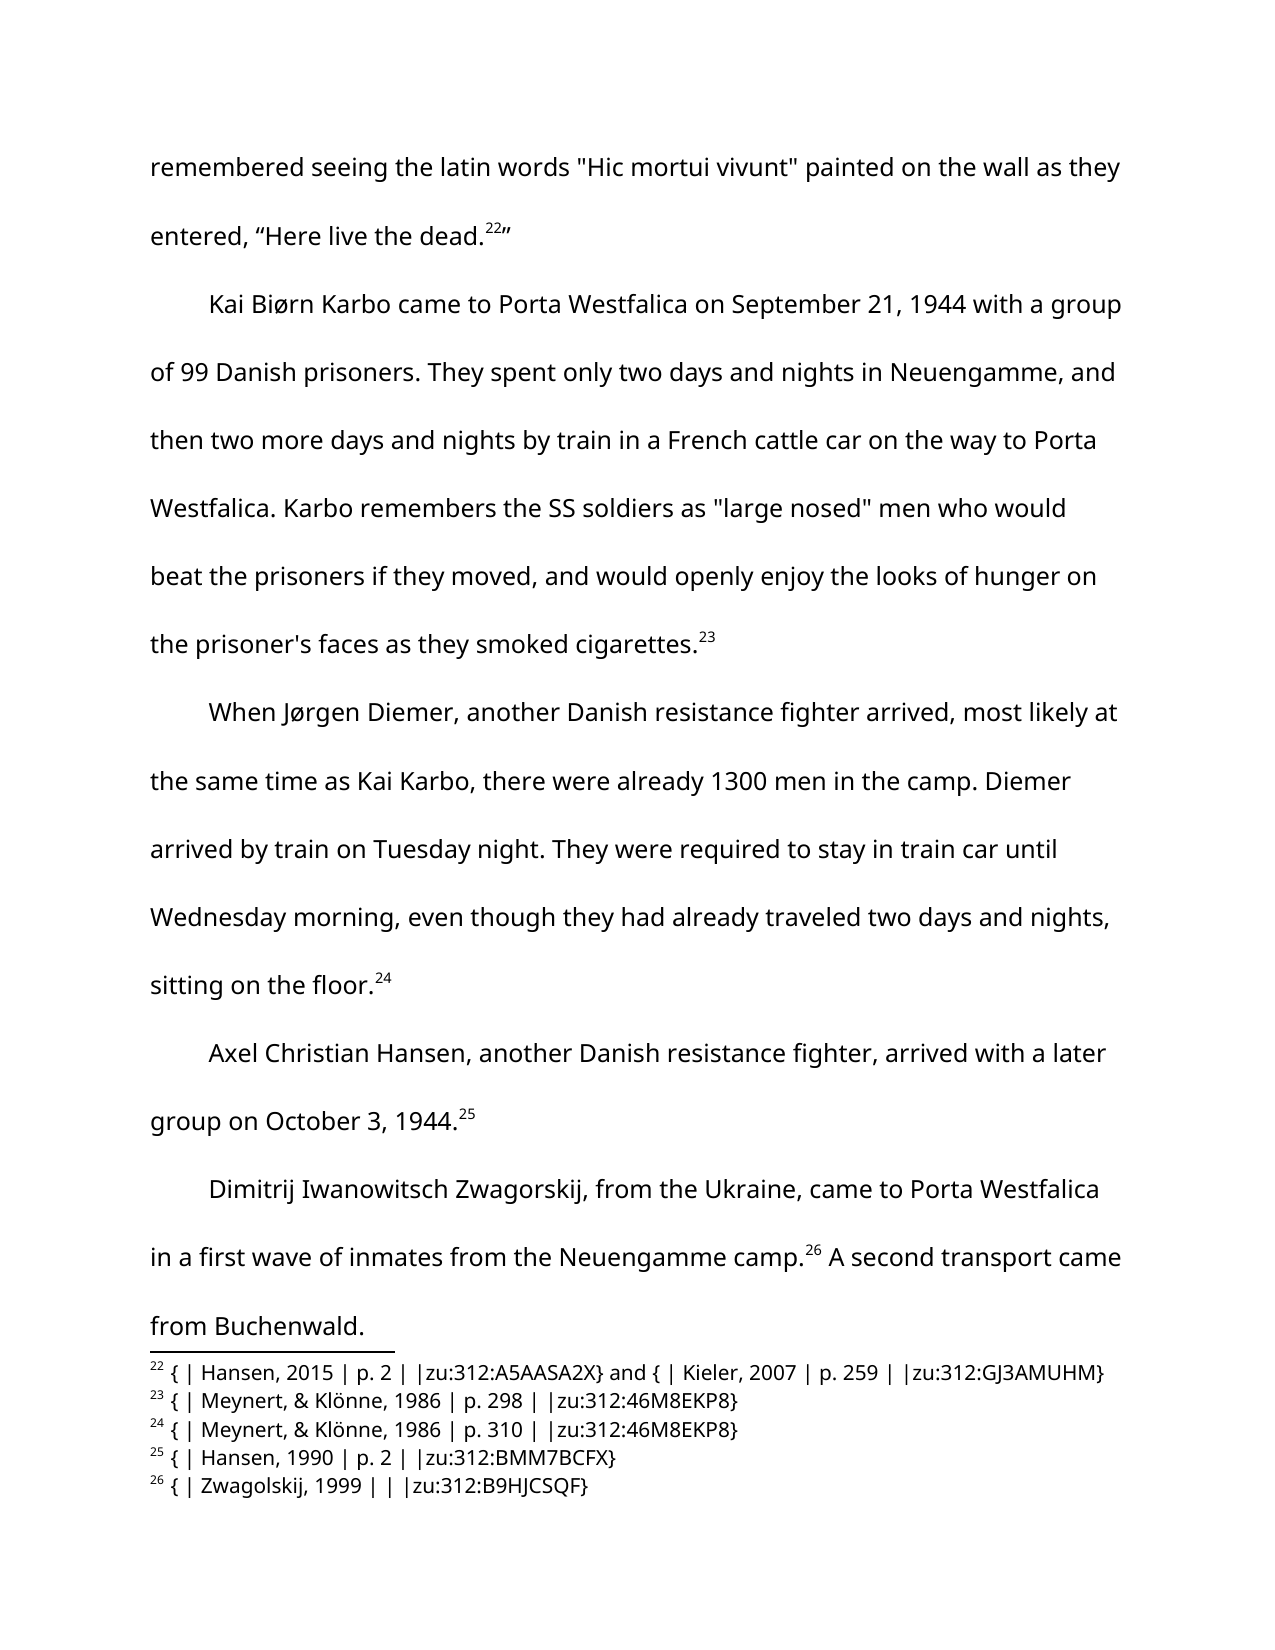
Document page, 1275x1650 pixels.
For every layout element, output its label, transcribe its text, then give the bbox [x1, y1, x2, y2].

text { | Meynert, & Klönne, 1986 | p. 310 | |zu:312:46M8EKP8} [150, 1415, 1125, 1443]
text { | Hansen, 2015 | p. 2 | |zu:312:A5AASA2X} and { | Kieler, 2007 | p. 259 | |zu:312:GJ3AMUHM} [150, 1358, 1125, 1386]
text Kai Biørn Karbo came to Porta Westfalica on September 21, 1944 with a group of 99 Danish prisoners. They spent only two days and nights in Neuengamme, and then two more days and nights by train in a French cattle car on the way to Porta Westfalica. Karbo remembers the SS soldiers as "large nosed" men who would beat the prisoners if they moved, and would openly enjoy the looks of hunger on the prisoner's faces as they smoked cigarettes. [150, 286, 1125, 661]
text Dimitrij Iwanowitsch Zwagorskij, from the Ukraine, came to Porta Westfalica in a first wave of inmates from the Neuengamme camp. A second transport came from Buchenwald. [150, 1172, 1125, 1342]
text { | Meynert, & Klönne, 1986 | p. 298 | |zu:312:46M8EKP8} [150, 1386, 1125, 1415]
text Axel Christian Hansen, another Danish resistance fighter, arrived with a later group on October 3, 1944. [150, 1036, 1125, 1138]
text { | Hansen, 1990 | p. 2 | |zu:312:BMM7BCFX} [150, 1443, 1125, 1472]
text { | Zwagolskij, 1999 | | |zu:312:B9HJCSQF} [150, 1472, 1125, 1500]
text remembered seeing the latin words "Hic mortui vivunt" painted on the wall as they entered, “Here live the dead.” [150, 150, 1125, 252]
text When Jørgen Diemer, another Danish resistance fighter arrived, most likely at the same time as Kai Karbo, there were already 1300 men in the camp. Diemer arrived by train on Tuesday night. They were required to stay in train car until Wednesday morning, even though they had already traveled two days and nights, sitting on the floor. [150, 695, 1125, 1002]
